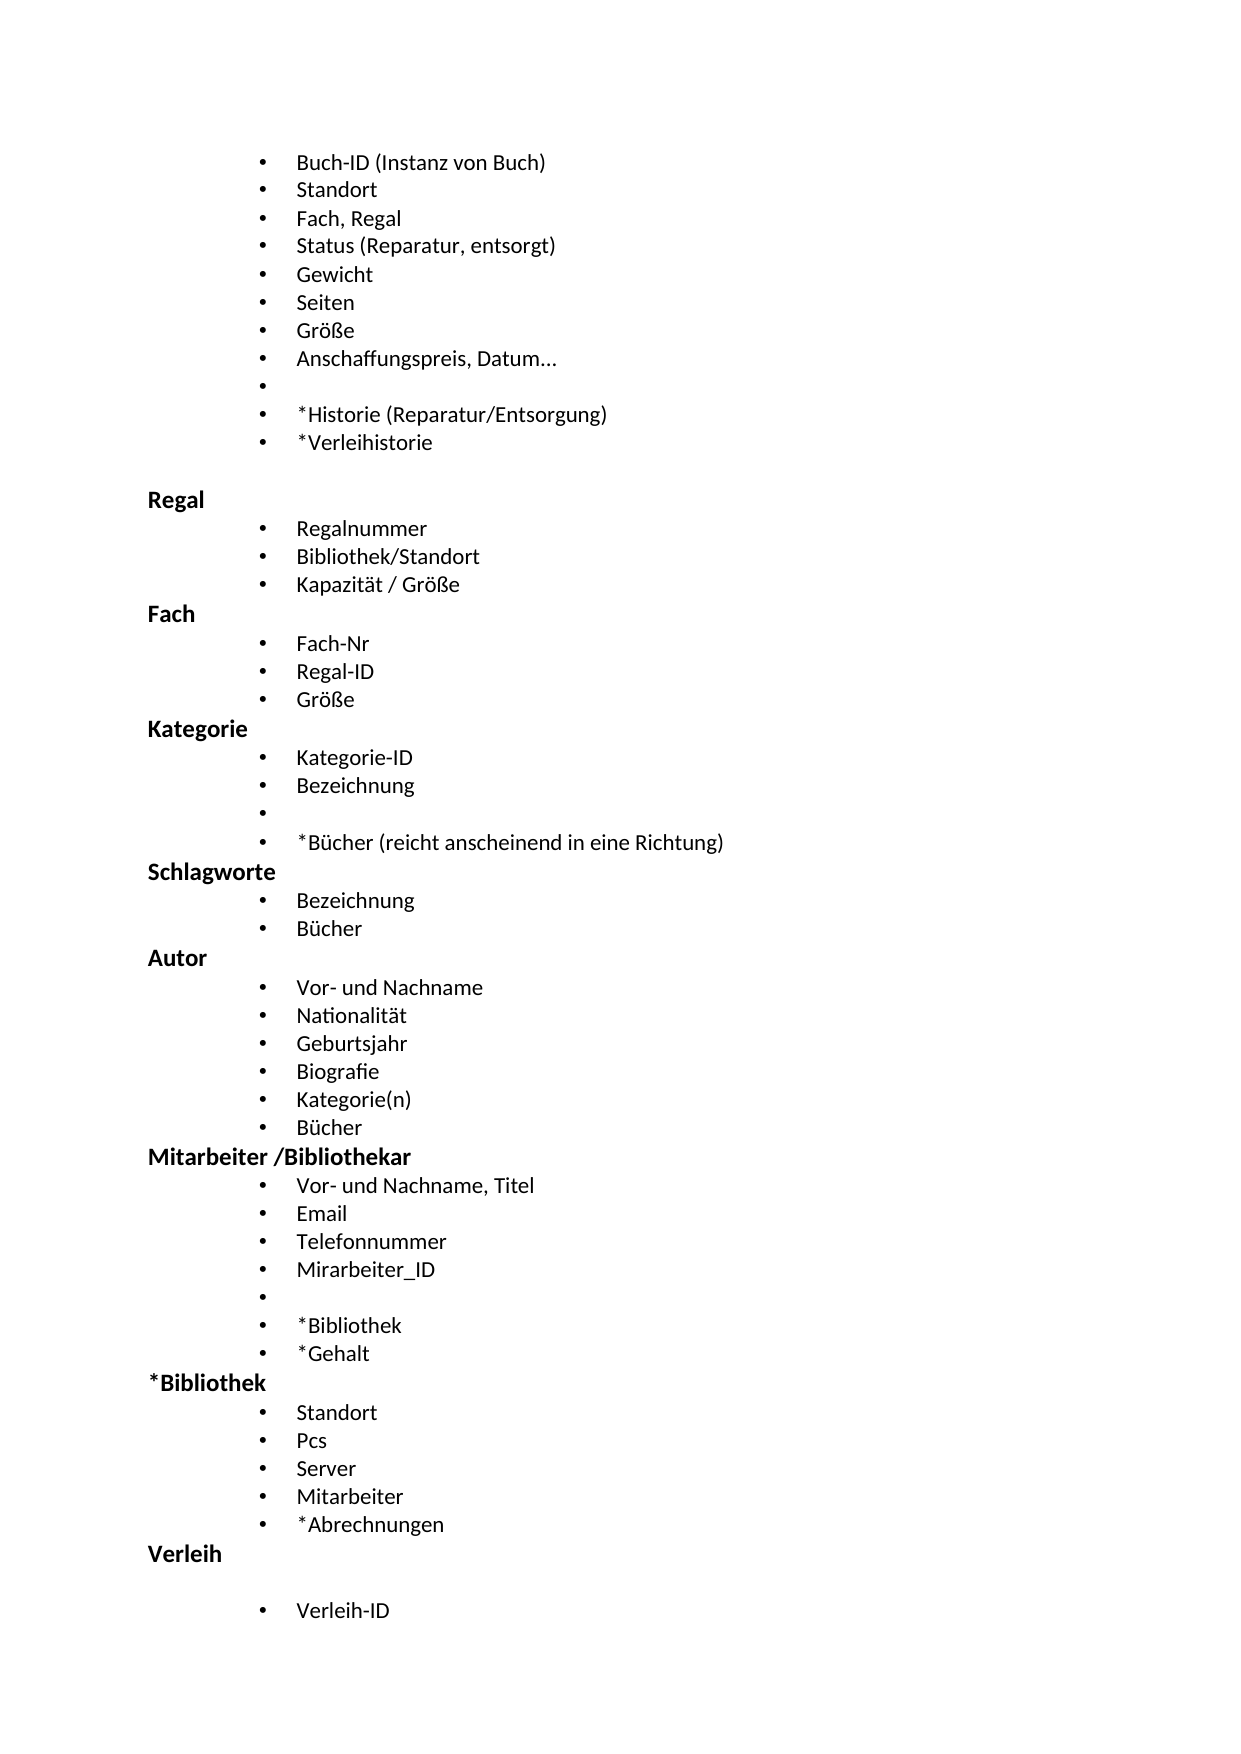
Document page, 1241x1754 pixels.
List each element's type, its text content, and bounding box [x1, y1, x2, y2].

text Fach [148, 598, 1093, 629]
list Vor- und Nachname [259, 973, 1093, 1001]
list Biografie [259, 1057, 1093, 1085]
list Gewicht [259, 260, 1093, 288]
list *Abrechnungen [259, 1510, 1093, 1538]
list Pcs [259, 1426, 1093, 1454]
list Mitarbeiter [259, 1482, 1093, 1510]
text Regal [148, 484, 1093, 514]
list Status (Reparatur, entsorgt) [259, 232, 1093, 260]
list Geburtsjahr [259, 1029, 1093, 1057]
text Verleih [148, 1538, 1093, 1569]
list *Verleihistorie [259, 428, 1093, 456]
list Bücher [259, 1113, 1093, 1141]
list Größe [259, 685, 1093, 713]
list Bücher [259, 914, 1093, 942]
list *Historie (Reparatur/Entsorgung) [259, 400, 1093, 428]
text Autor [148, 942, 1093, 973]
list Verleih-ID [259, 1597, 1093, 1625]
list Kapazität / Größe [259, 570, 1093, 598]
list Regal-ID [259, 657, 1093, 685]
list Mirarbeiter_ID [259, 1255, 1093, 1283]
list Bibliothek/Standort [259, 542, 1093, 570]
list Größe [259, 316, 1093, 344]
list Regalnummer [259, 514, 1093, 542]
list Kategorie-ID [259, 743, 1093, 772]
list Vor- und Nachname, Titel [259, 1171, 1093, 1199]
text Mitarbeiter /Bibliothekar [148, 1141, 1093, 1171]
list Standort [259, 176, 1093, 204]
list Email [259, 1199, 1093, 1227]
text Schlagworte [148, 856, 1093, 886]
list Standort [259, 1398, 1093, 1426]
list Nationalität [259, 1001, 1093, 1029]
list *Bibliothek [259, 1311, 1093, 1339]
list *Gehalt [259, 1339, 1093, 1367]
text Kategorie [148, 713, 1093, 743]
list Fach-Nr [259, 629, 1093, 657]
text *Bibliothek [148, 1367, 1093, 1398]
list Kategorie(n) [259, 1085, 1093, 1113]
list Bezeichnung [259, 886, 1093, 914]
list Fach, Regal [259, 204, 1093, 232]
list Buch-ID (Instanz von Buch) [259, 148, 1093, 176]
list Server [259, 1454, 1093, 1482]
list Bezeichnung [259, 772, 1093, 799]
list *Bücher (reicht anscheinend in eine Richtung) [259, 828, 1093, 856]
list Telefonnummer [259, 1227, 1093, 1255]
list Seiten [259, 288, 1093, 316]
list Anschaffungspreis, Datum... [259, 344, 1093, 372]
